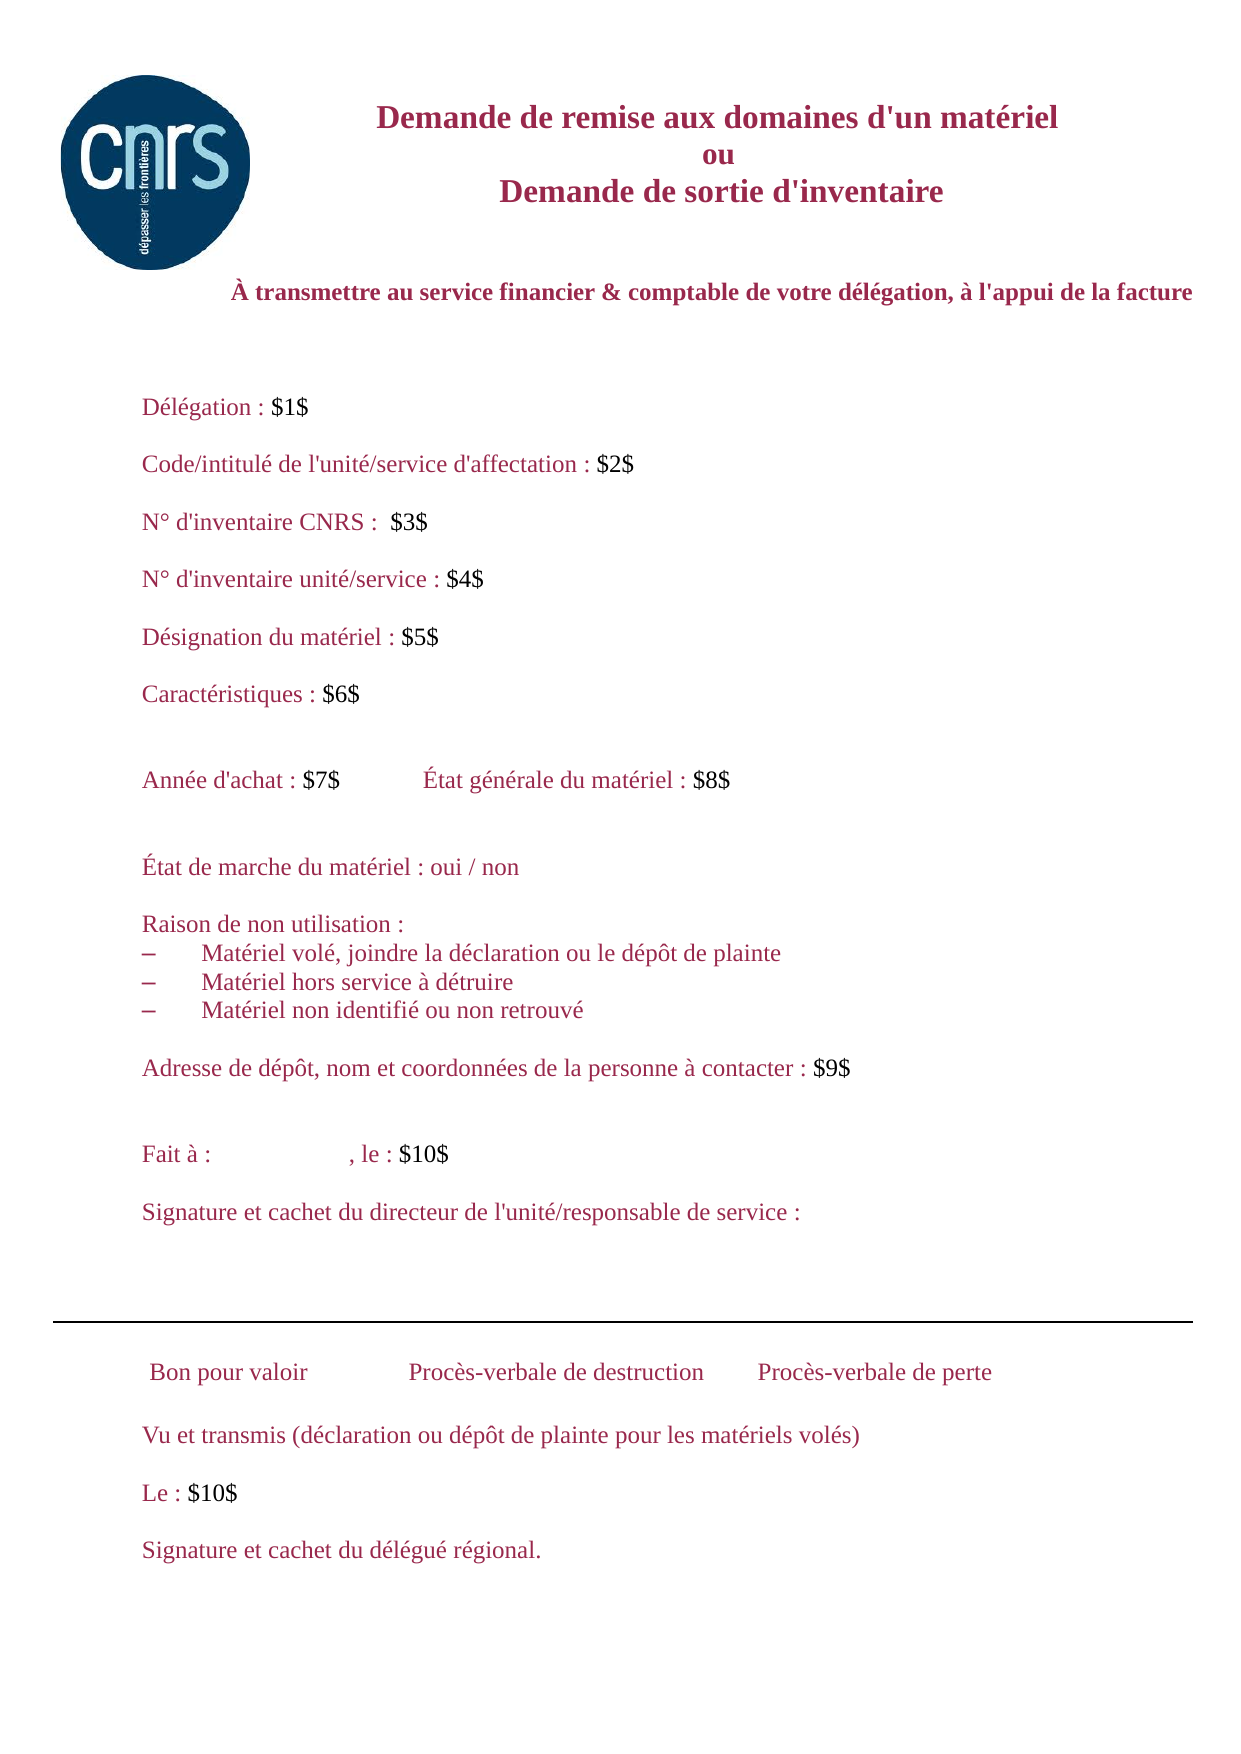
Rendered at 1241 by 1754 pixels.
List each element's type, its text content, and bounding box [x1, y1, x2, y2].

table_header Procès-verbale de destruction [403, 1351, 752, 1392]
text Raison de non utilisation : [53, 909, 1193, 938]
text ou [250, 136, 1193, 171]
table_header Bon pour valoir [143, 1351, 402, 1392]
text Caractéristiques : $6$ [53, 679, 1193, 708]
text Code/intitulé de l'unité/service d'affectation : $2$ [53, 449, 1193, 478]
text Année d'achat : $7$ État générale du matériel : $8$ [53, 766, 1193, 794]
text À transmettre au service financier & comptable de votre délégation, à l'appui de la facture [0, 277, 1193, 306]
text Signature et cachet du directeur de l'unité/responsable de service : [53, 1197, 1193, 1226]
text N° d'inventaire unité/service : $4$ [53, 564, 1193, 593]
text Demande de remise aux domaines d'un matériel [250, 97, 1193, 136]
text Désignation du matériel : $5$ [53, 622, 1193, 651]
table_header Procès-verbale de perte [752, 1351, 1121, 1392]
list Matériel hors service à détruire [53, 967, 1193, 996]
text Signature et cachet du délégué régional. [53, 1535, 1193, 1564]
text N° d'inventaire CNRS : $3$ [53, 507, 1193, 536]
text Fait à : , le : $10$ [53, 1139, 1193, 1168]
text Demande de sortie d'inventaire [250, 171, 1193, 210]
list Matériel non identifié ou non retrouvé [53, 996, 1193, 1024]
list Matériel volé, joindre la déclaration ou le dépôt de plainte [53, 938, 1193, 967]
text [53, 136, 60, 171]
text Vu et transmis (déclaration ou dépôt de plainte pour les matériels volés) [53, 1420, 1193, 1449]
text Adresse de dépôt, nom et coordonnées de la personne à contacter : $9$ [53, 1053, 1193, 1082]
picture [60, 75, 250, 270]
text État de marche du matériel : oui / non [53, 852, 1193, 881]
text Le : $10$ [53, 1478, 1193, 1507]
text Délégation : $1$ [53, 392, 1193, 421]
